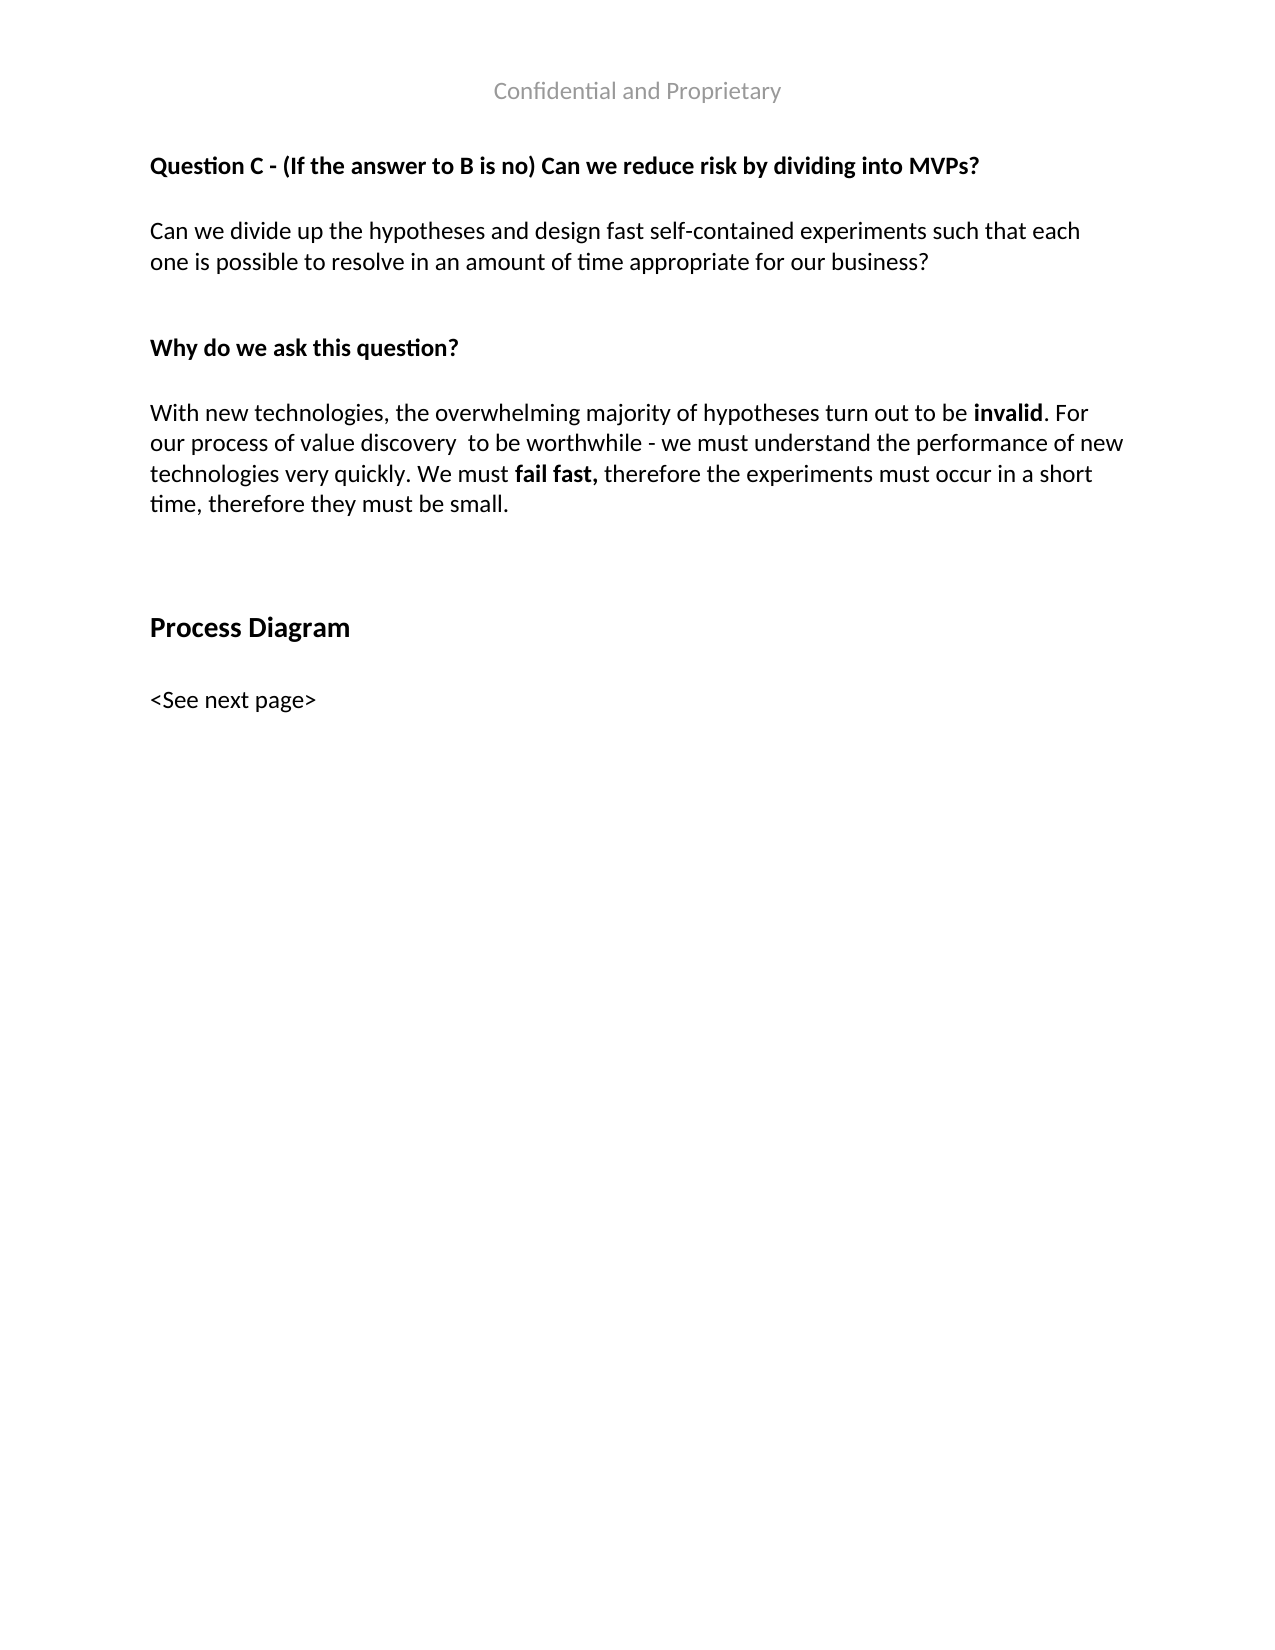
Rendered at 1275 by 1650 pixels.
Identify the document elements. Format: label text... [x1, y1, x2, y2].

text With new technologies, the overwhelming majority of hypotheses turn out to be invalid. For our process of value discovery to be worthwhile - we must understand the performance of new technologies very quickly. We must fail fast, therefore the experiments must occur in a short time, therefore they must be small. [150, 397, 1125, 519]
text <See next page> [150, 684, 1125, 714]
subtitle Question C - (If the answer to B is no) Can we reduce risk by dividing into MVPs? [150, 150, 1125, 181]
subtitle Process Diagram [150, 609, 1125, 645]
text Can we divide up the hypotheses and design fast self-contained experiments such that each one is possible to resolve in an amount of time appropriate for our business? [150, 215, 1125, 276]
subtitle Why do we ask this question? [150, 332, 1125, 362]
